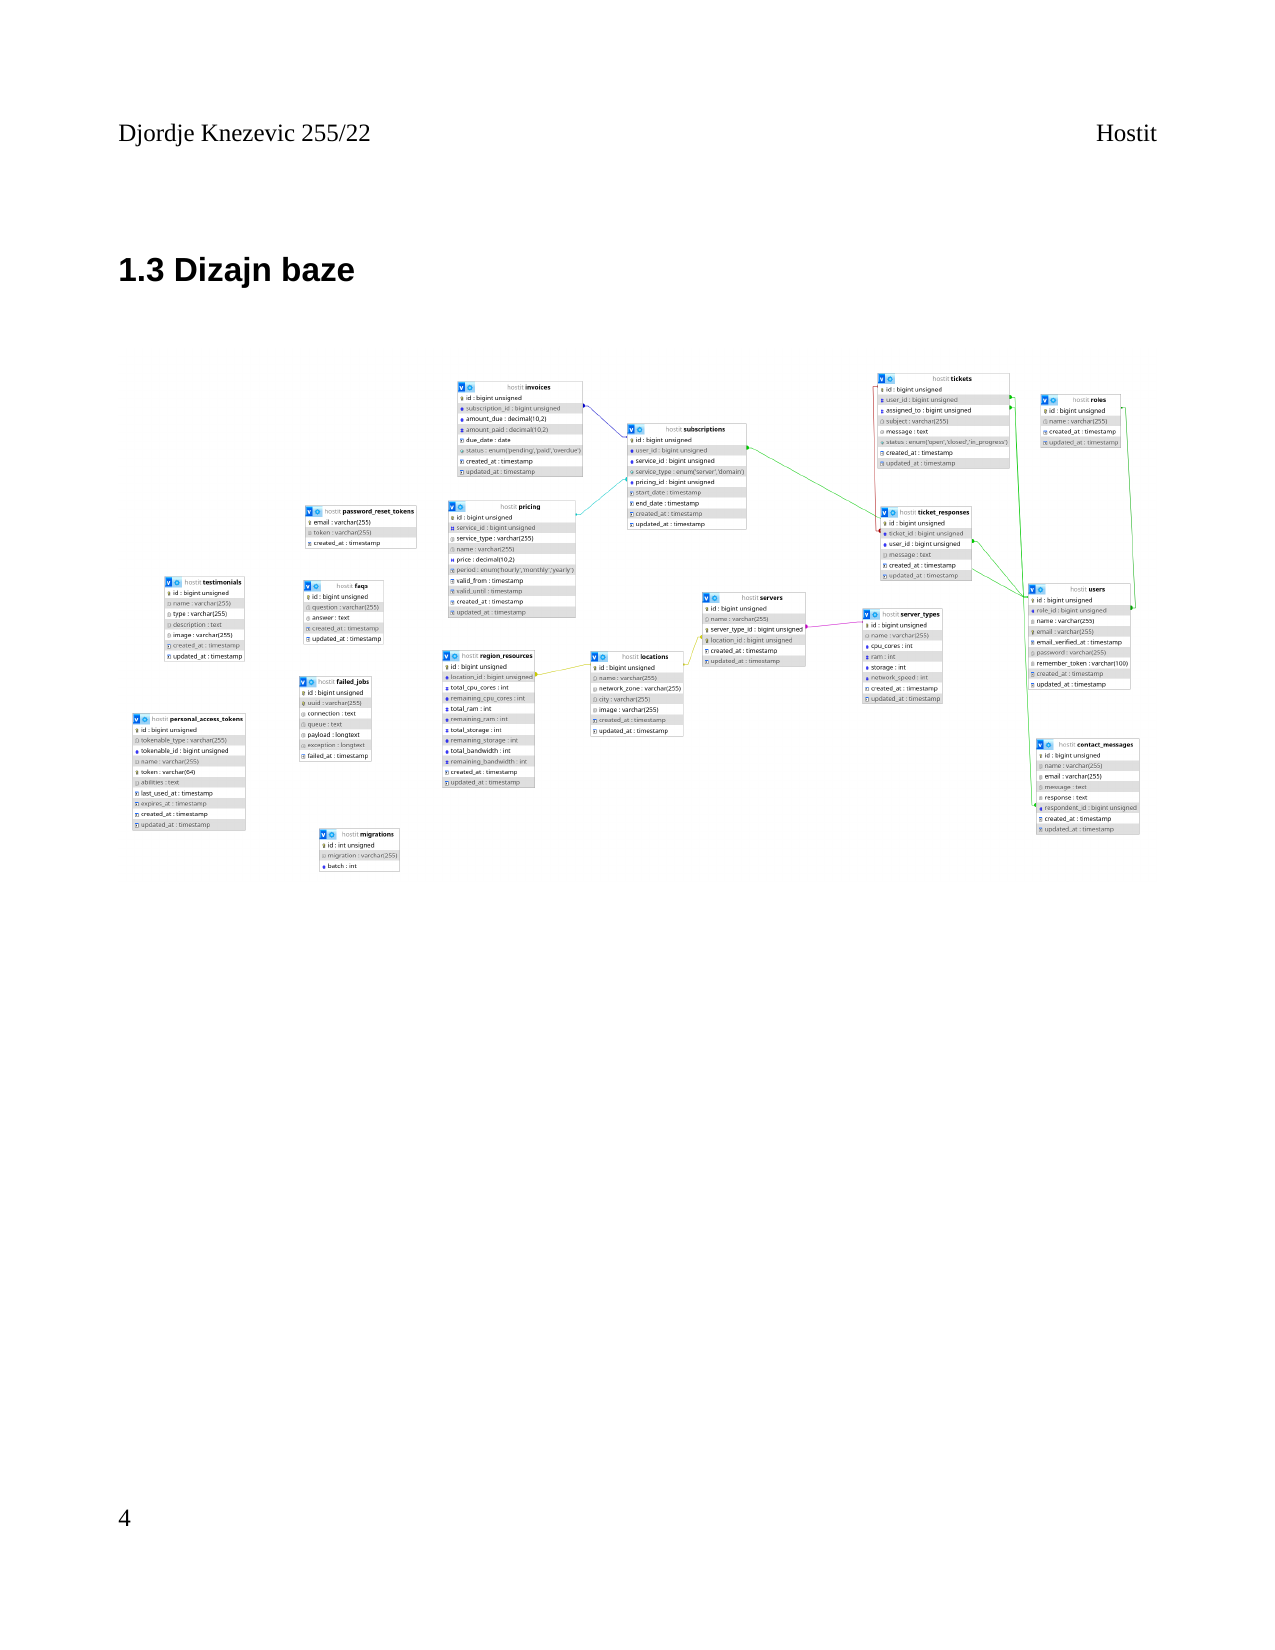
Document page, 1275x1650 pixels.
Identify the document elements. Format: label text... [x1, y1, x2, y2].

subtitle 1.3 Dizajn baze [118, 250, 1157, 289]
picture [118, 348, 1157, 882]
